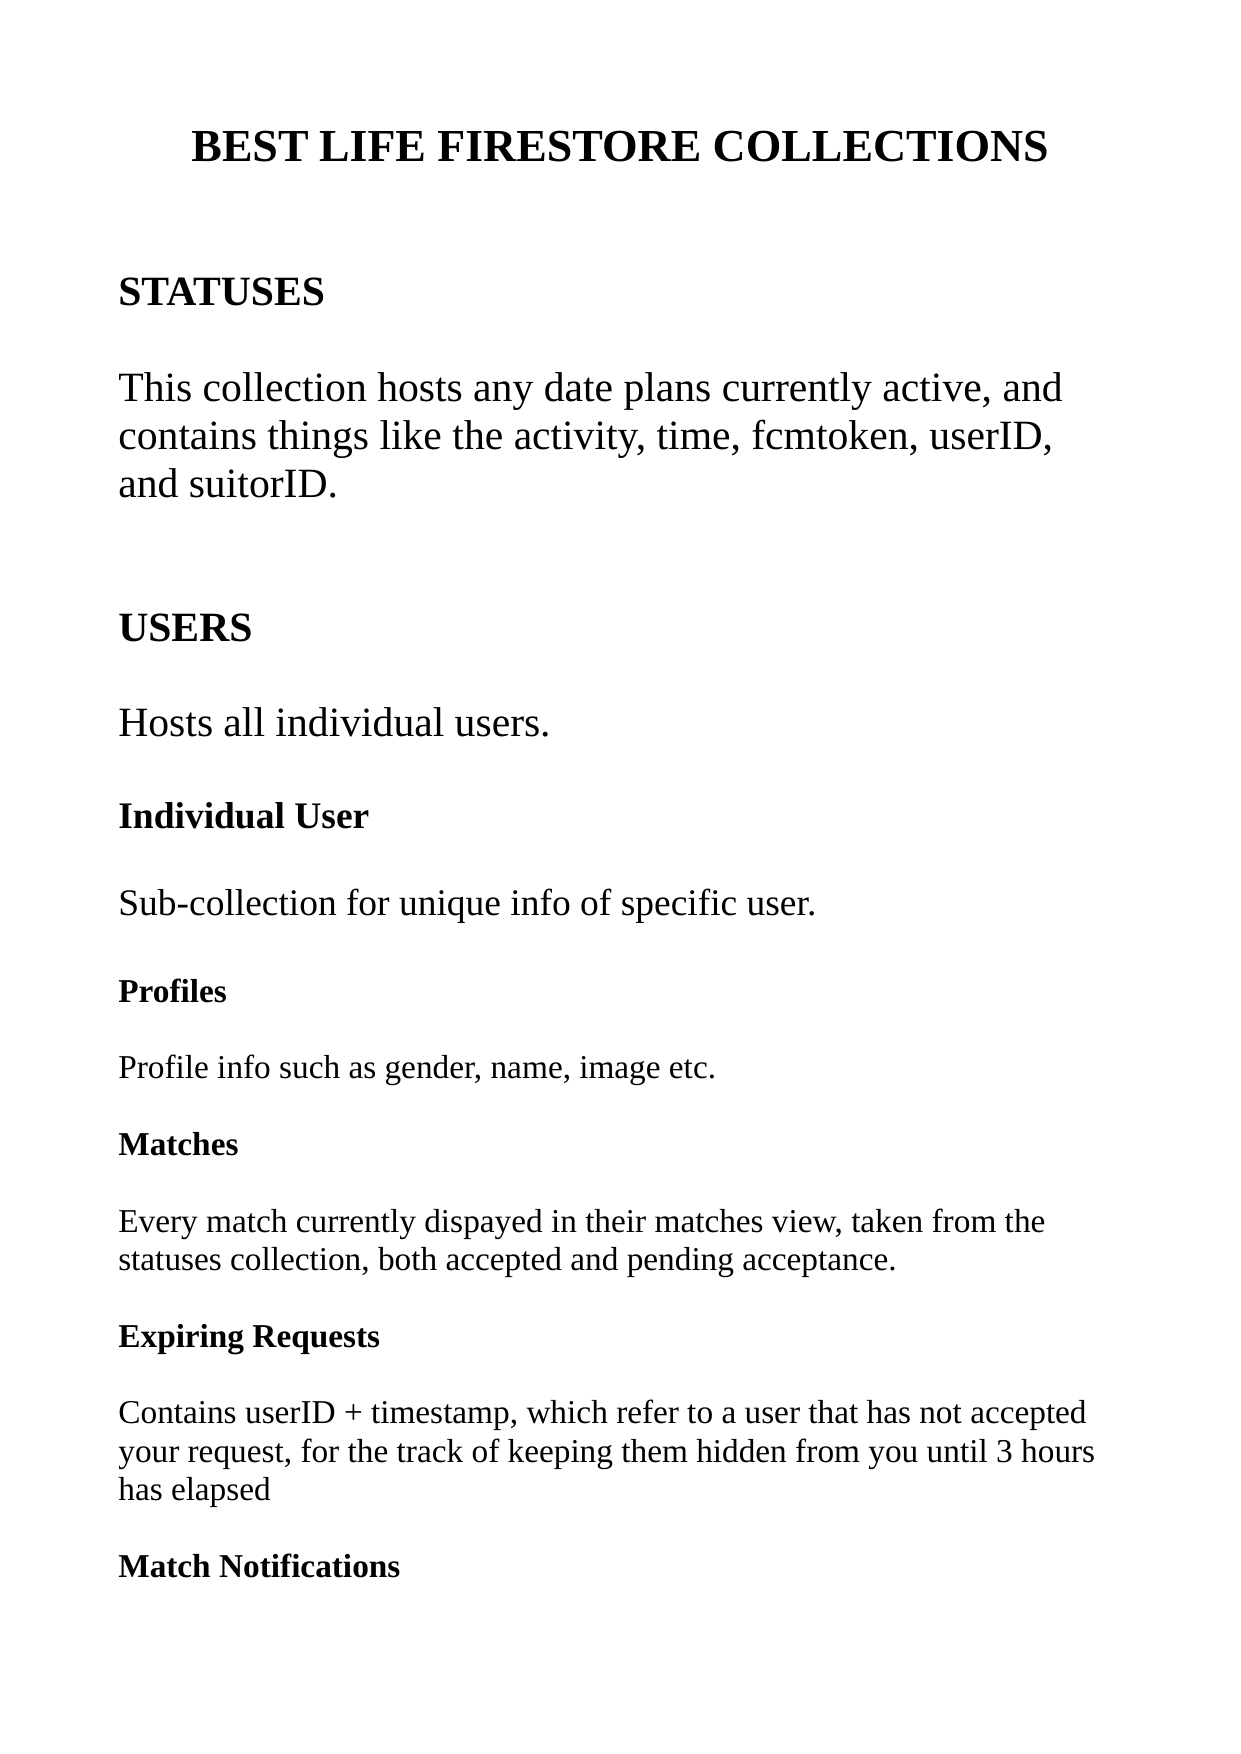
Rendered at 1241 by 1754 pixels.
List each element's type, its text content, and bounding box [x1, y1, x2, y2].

text Match Notifications [118, 1546, 1122, 1584]
text Matches [118, 1124, 1122, 1163]
text This collection hosts any date plans currently active, and contains things like the activity, time, fcmtoken, userID, and suitorID. [118, 362, 1122, 506]
text Profile info such as gender, name, image etc. [118, 1048, 1122, 1086]
text STATUSES [118, 267, 1122, 314]
text Profiles [118, 971, 1122, 1009]
text Every match currently dispayed in their matches view, taken from the statuses collection, both accepted and pending acceptance. [118, 1201, 1122, 1278]
text BEST LIFE FIRESTORE COLLECTIONS [118, 118, 1122, 171]
text Hosts all individual users. [118, 698, 1122, 746]
text USERS [118, 602, 1122, 650]
text Sub-collection for unique info of specific user. [118, 880, 1122, 923]
text Expiring Requests [118, 1316, 1122, 1354]
text Individual User [118, 794, 1122, 837]
text Contains userID + timestamp, which refer to a user that has not accepted your request, for the track of keeping them hidden from you until 3 hours has elapsed [118, 1393, 1122, 1508]
